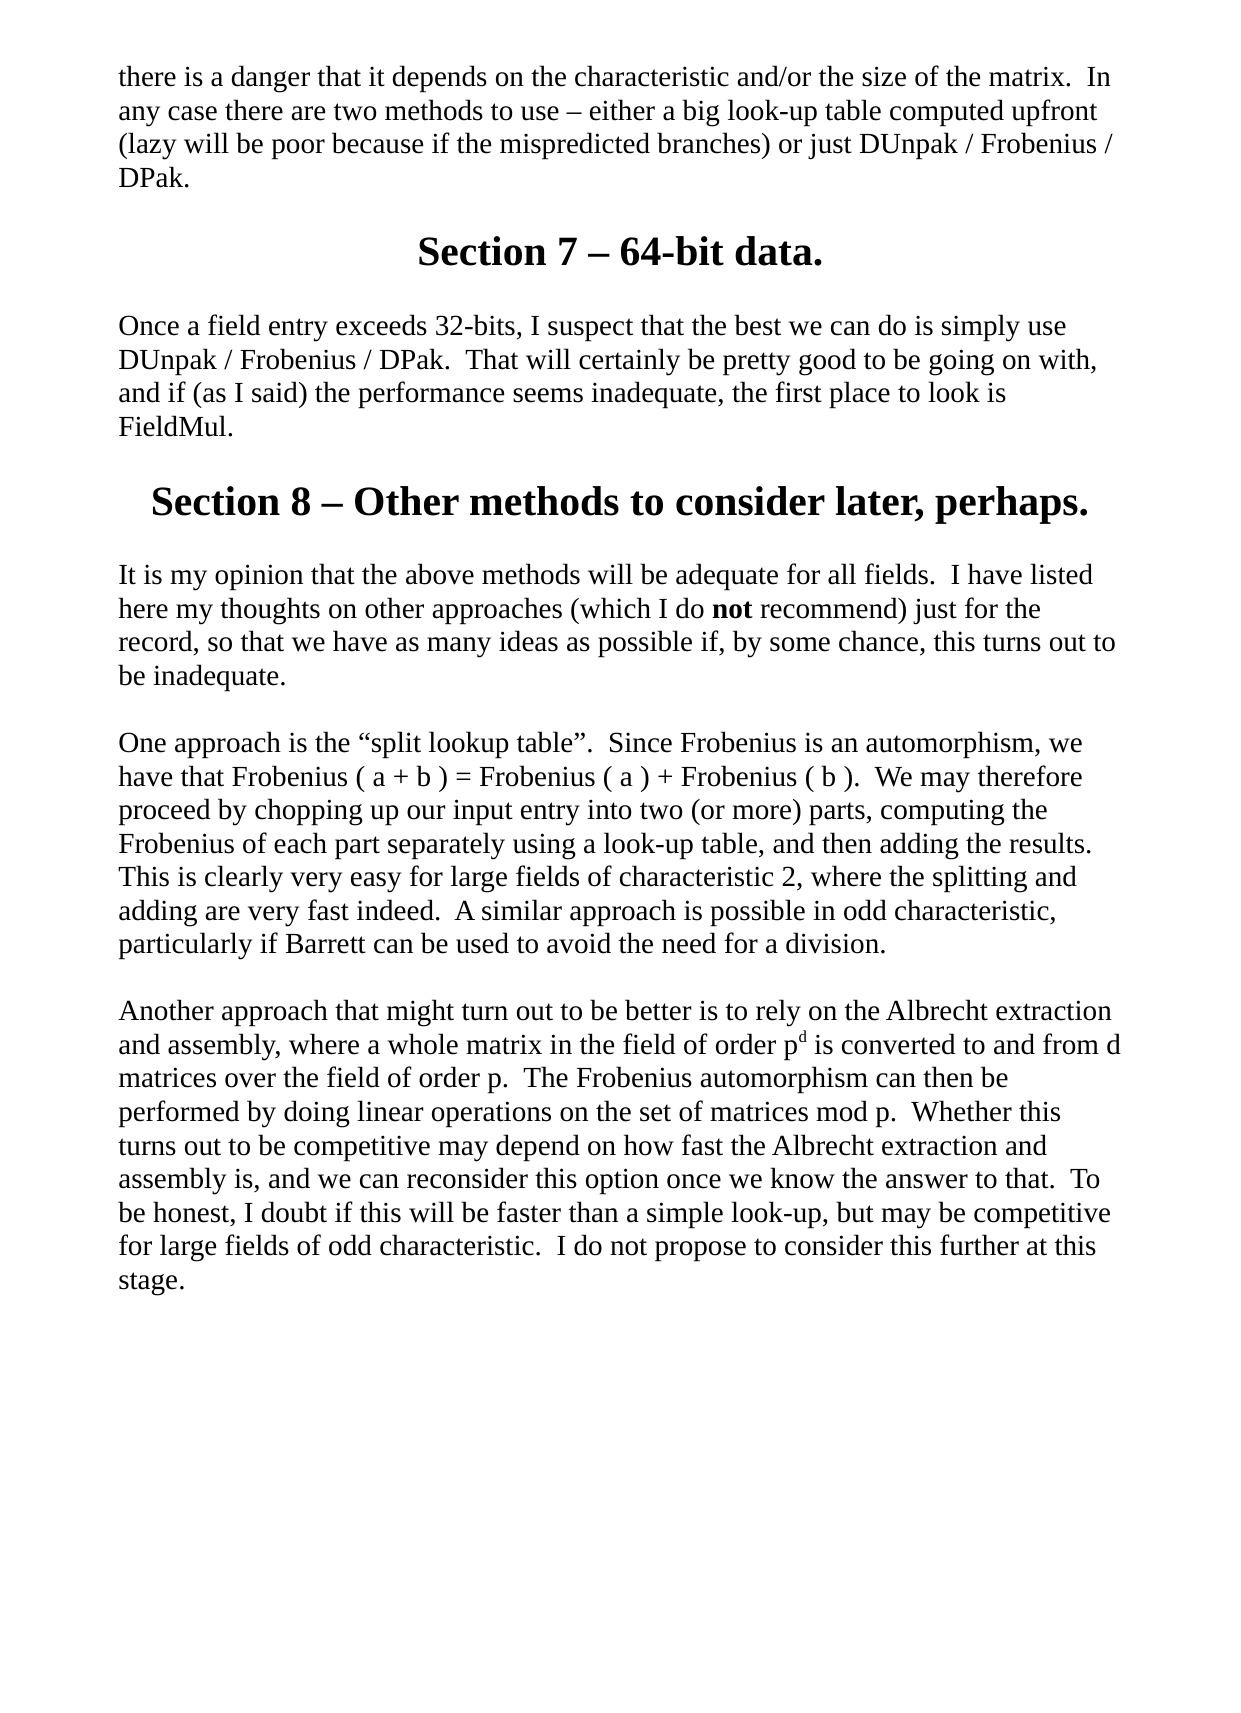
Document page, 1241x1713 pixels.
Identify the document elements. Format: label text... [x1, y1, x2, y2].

text It is my opinion that the above methods will be adequate for all fields. I have listed here my thoughts on other approaches (which I do not recommend) just for the record, so that we have as many ideas as possible if, by some chance, this turns out to be inadequate. [118, 557, 1122, 692]
text One approach is the “split lookup table”. Since Frobenius is an automorphism, we have that Frobenius ( a + b ) = Frobenius ( a ) + Frobenius ( b ). We may therefore proceed by chopping up our input entry into two (or more) parts, computing the Frobenius of each part separately using a look-up table, and then adding the results. This is clearly very easy for large fields of characteristic 2, where the splitting and adding are very fast indeed. A similar approach is possible in odd characteristic, particularly if Barrett can be used to avoid the need for a division. [118, 725, 1122, 960]
text Section 8 – Other methods to consider later, perhaps. [118, 476, 1122, 524]
text Another approach that might turn out to be better is to rely on the Albrecht extraction and assembly, where a whole matrix in the field of order pd is converted to and from d matrices over the field of order p. The Frobenius automorphism can then be performed by doing linear operations on the set of matrices mod p. Whether this turns out to be competitive may depend on how fast the Albrecht extraction and assembly is, and we can reconsider this option once we know the answer to that. To be honest, I doubt if this will be faster than a simple look-up, but may be competitive for large fields of odd characteristic. I do not propose to consider this further at this stage. [118, 993, 1122, 1295]
text Section 7 – 64-bit data. [118, 227, 1122, 275]
text Once a field entry exceeds 32-bits, I suspect that the best we can do is simply use DUnpak / Frobenius / DPak. That will certainly be pretty good to be going on with, and if (as I said) the performance seems inadequate, the first place to look is FieldMul. [118, 308, 1122, 442]
text there is a danger that it depends on the characteristic and/or the size of the matrix. In any case there are two methods to use – either a big look-up table computed upfront (lazy will be poor because if the mispredicted branches) or just DUnpak / Frobenius / DPak. [118, 59, 1122, 193]
